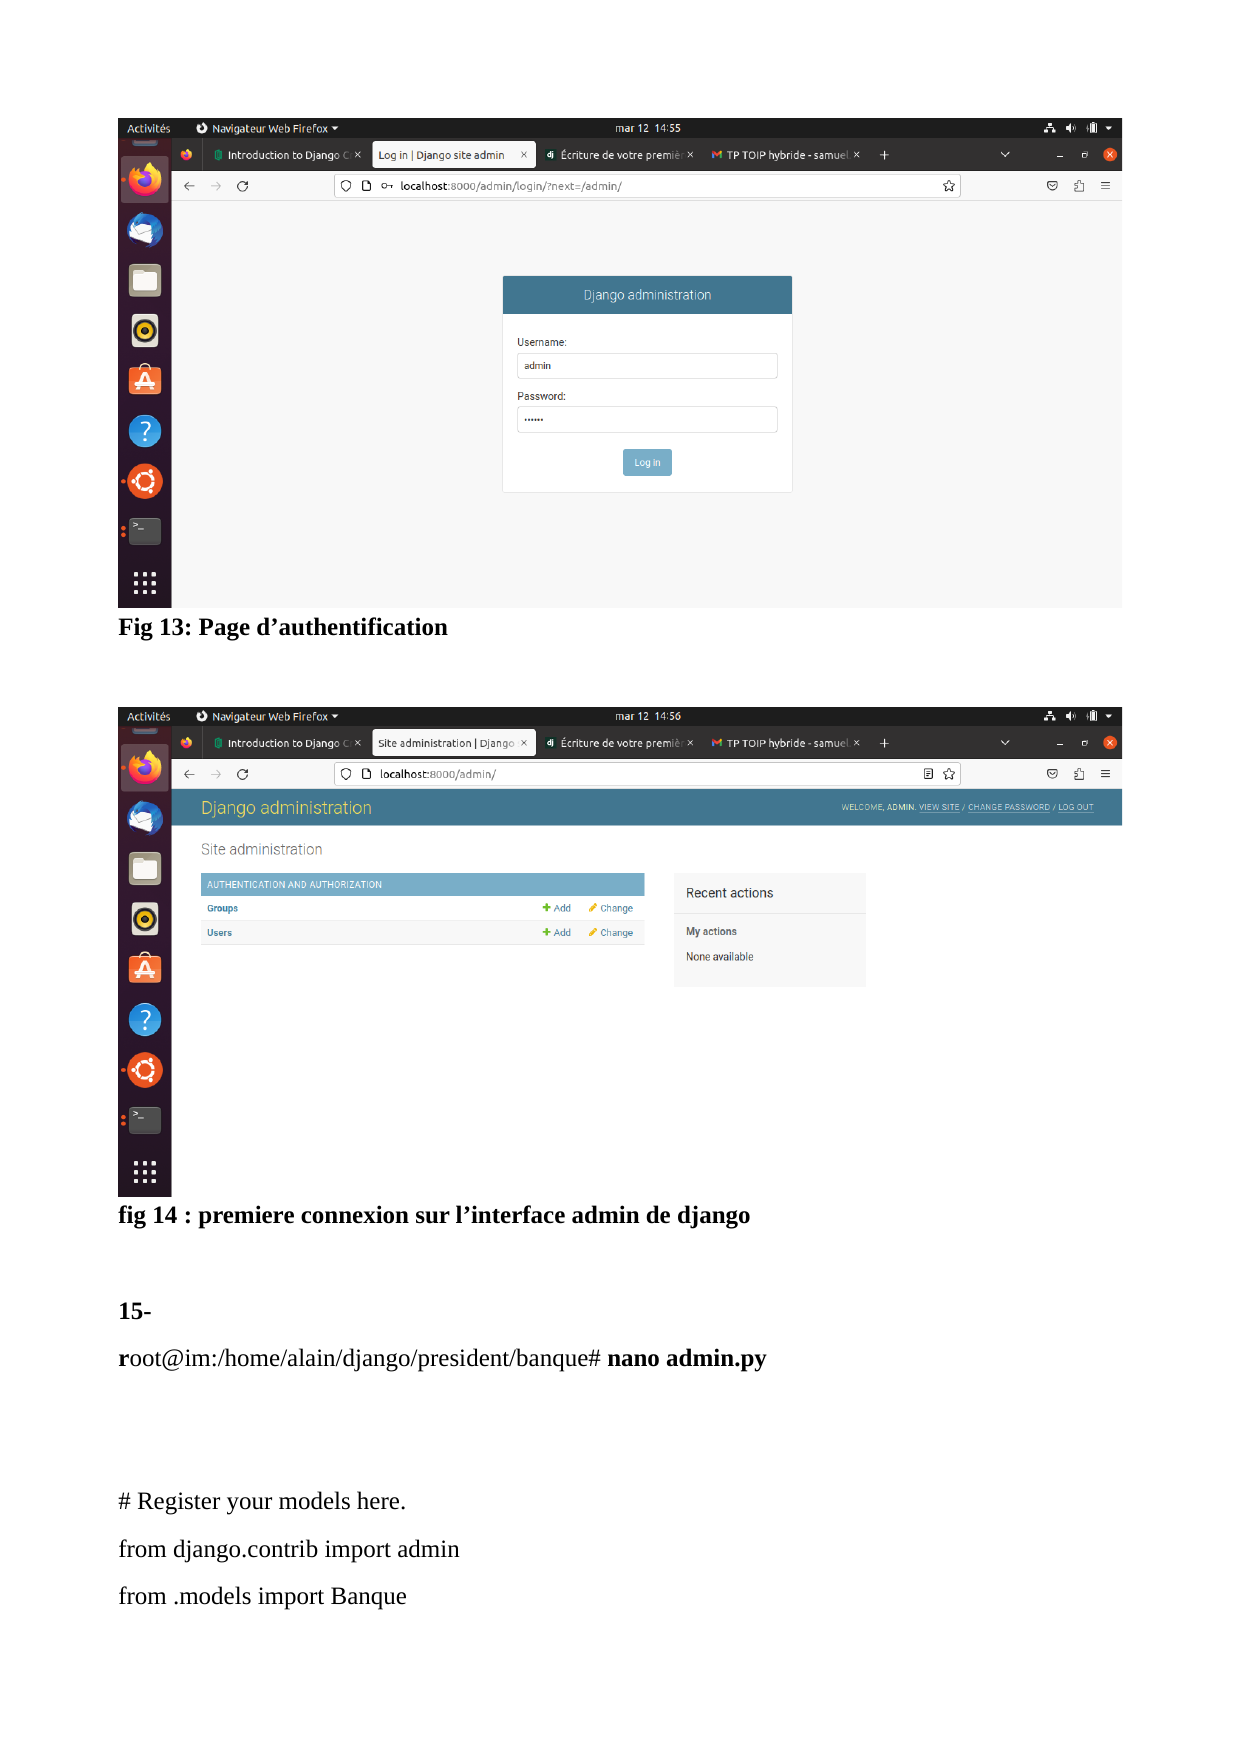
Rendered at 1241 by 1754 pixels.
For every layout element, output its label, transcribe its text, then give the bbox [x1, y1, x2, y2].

text fig 14 : premiere connexion sur l’interface admin de django [118, 1197, 1122, 1229]
text from django.contrib import admin [118, 1534, 1122, 1563]
picture [118, 118, 1123, 608]
picture [118, 707, 1123, 1197]
text # Register your models here. [118, 1486, 1122, 1515]
text Fig 13: Page d’authentification [118, 608, 1122, 641]
text from .models import Banque [118, 1581, 1122, 1610]
text 15- [118, 1296, 1122, 1324]
text root@im:/home/alain/django/president/banque# nano admin.py [118, 1343, 1122, 1372]
